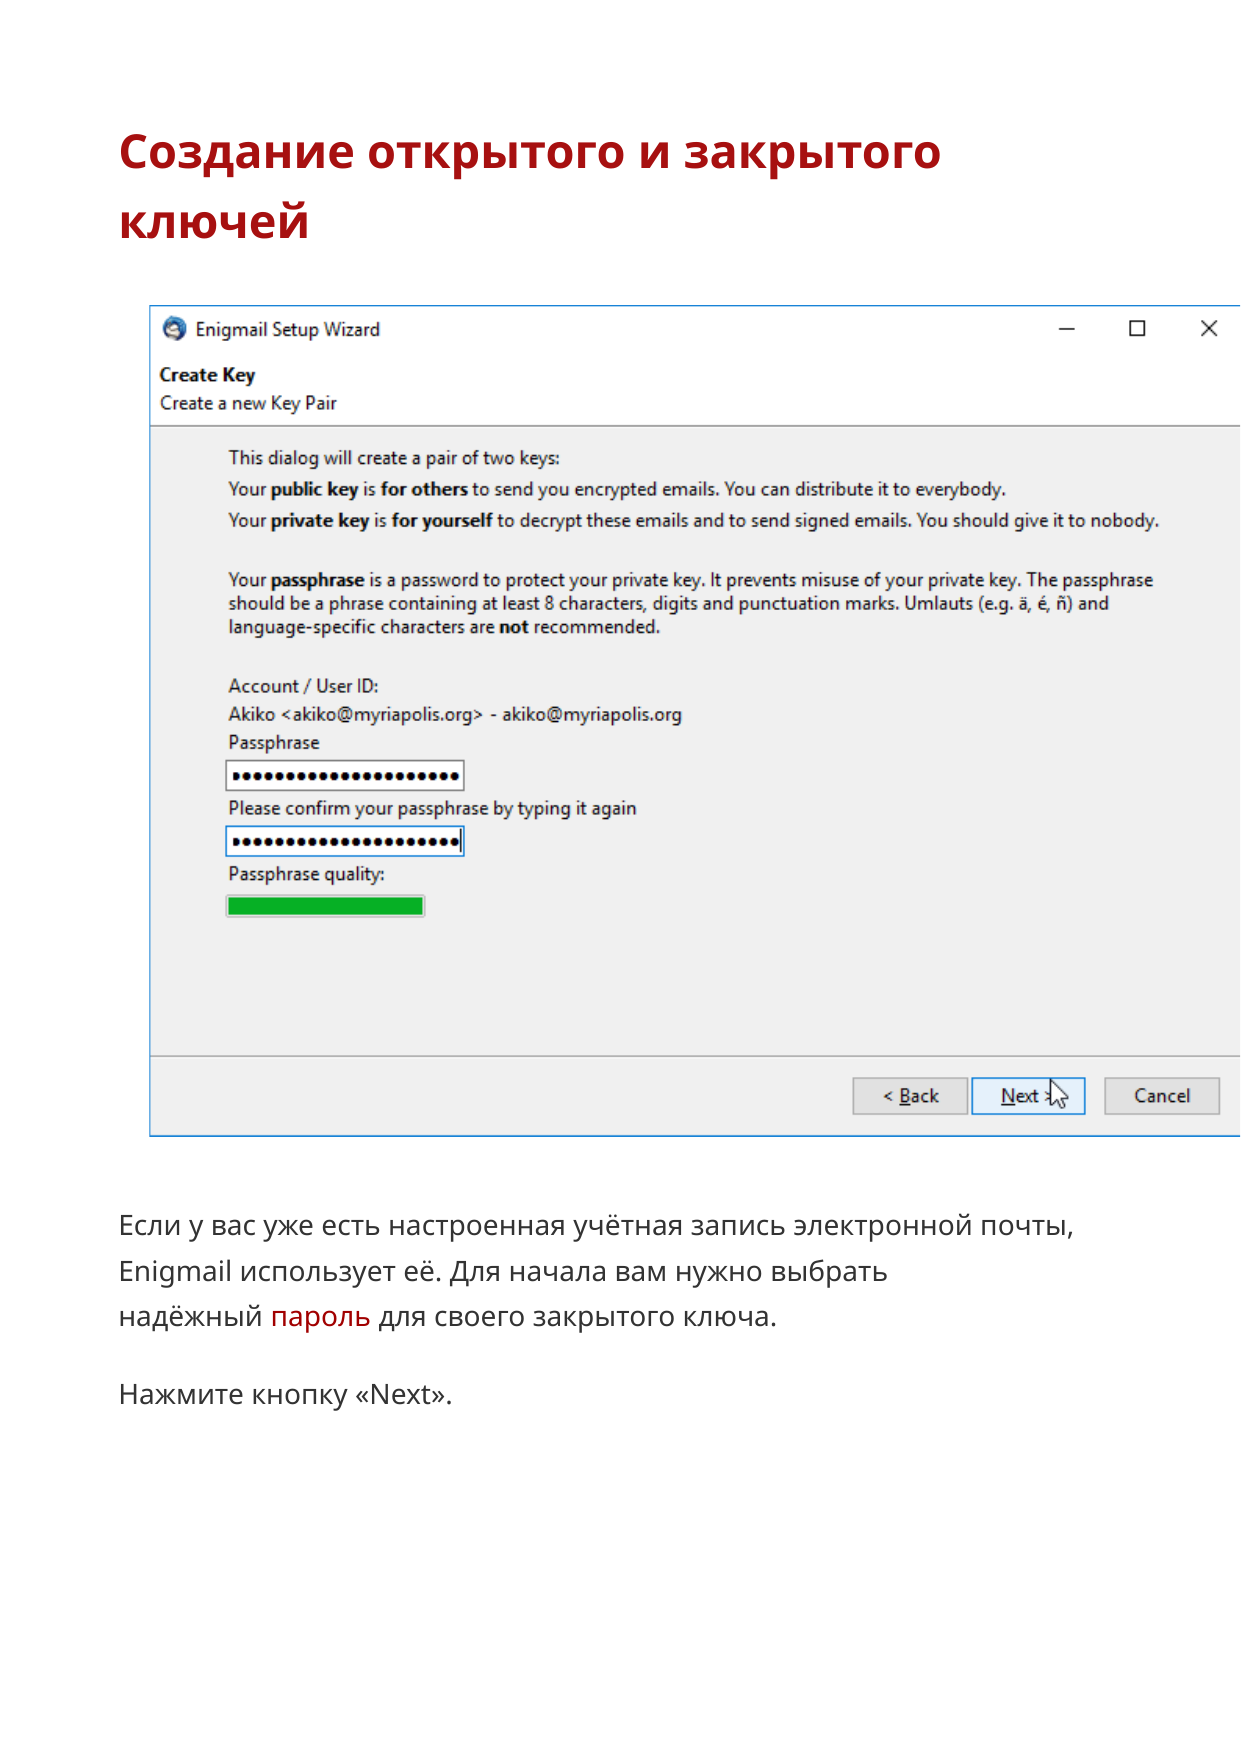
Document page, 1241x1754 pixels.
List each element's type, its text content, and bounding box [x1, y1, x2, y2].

text Нажмите кнопку «Next». [118, 1374, 1122, 1412]
picture [149, 305, 1241, 1137]
text Если у вас уже есть настроенная учётная запись электронной почты, Enigmail использует её. Для начала вам нужно выбрать надёжный пароль для своего закрытого ключа. [118, 1205, 1122, 1335]
subtitle Создание открытого и закрытого ключей [118, 118, 1122, 252]
